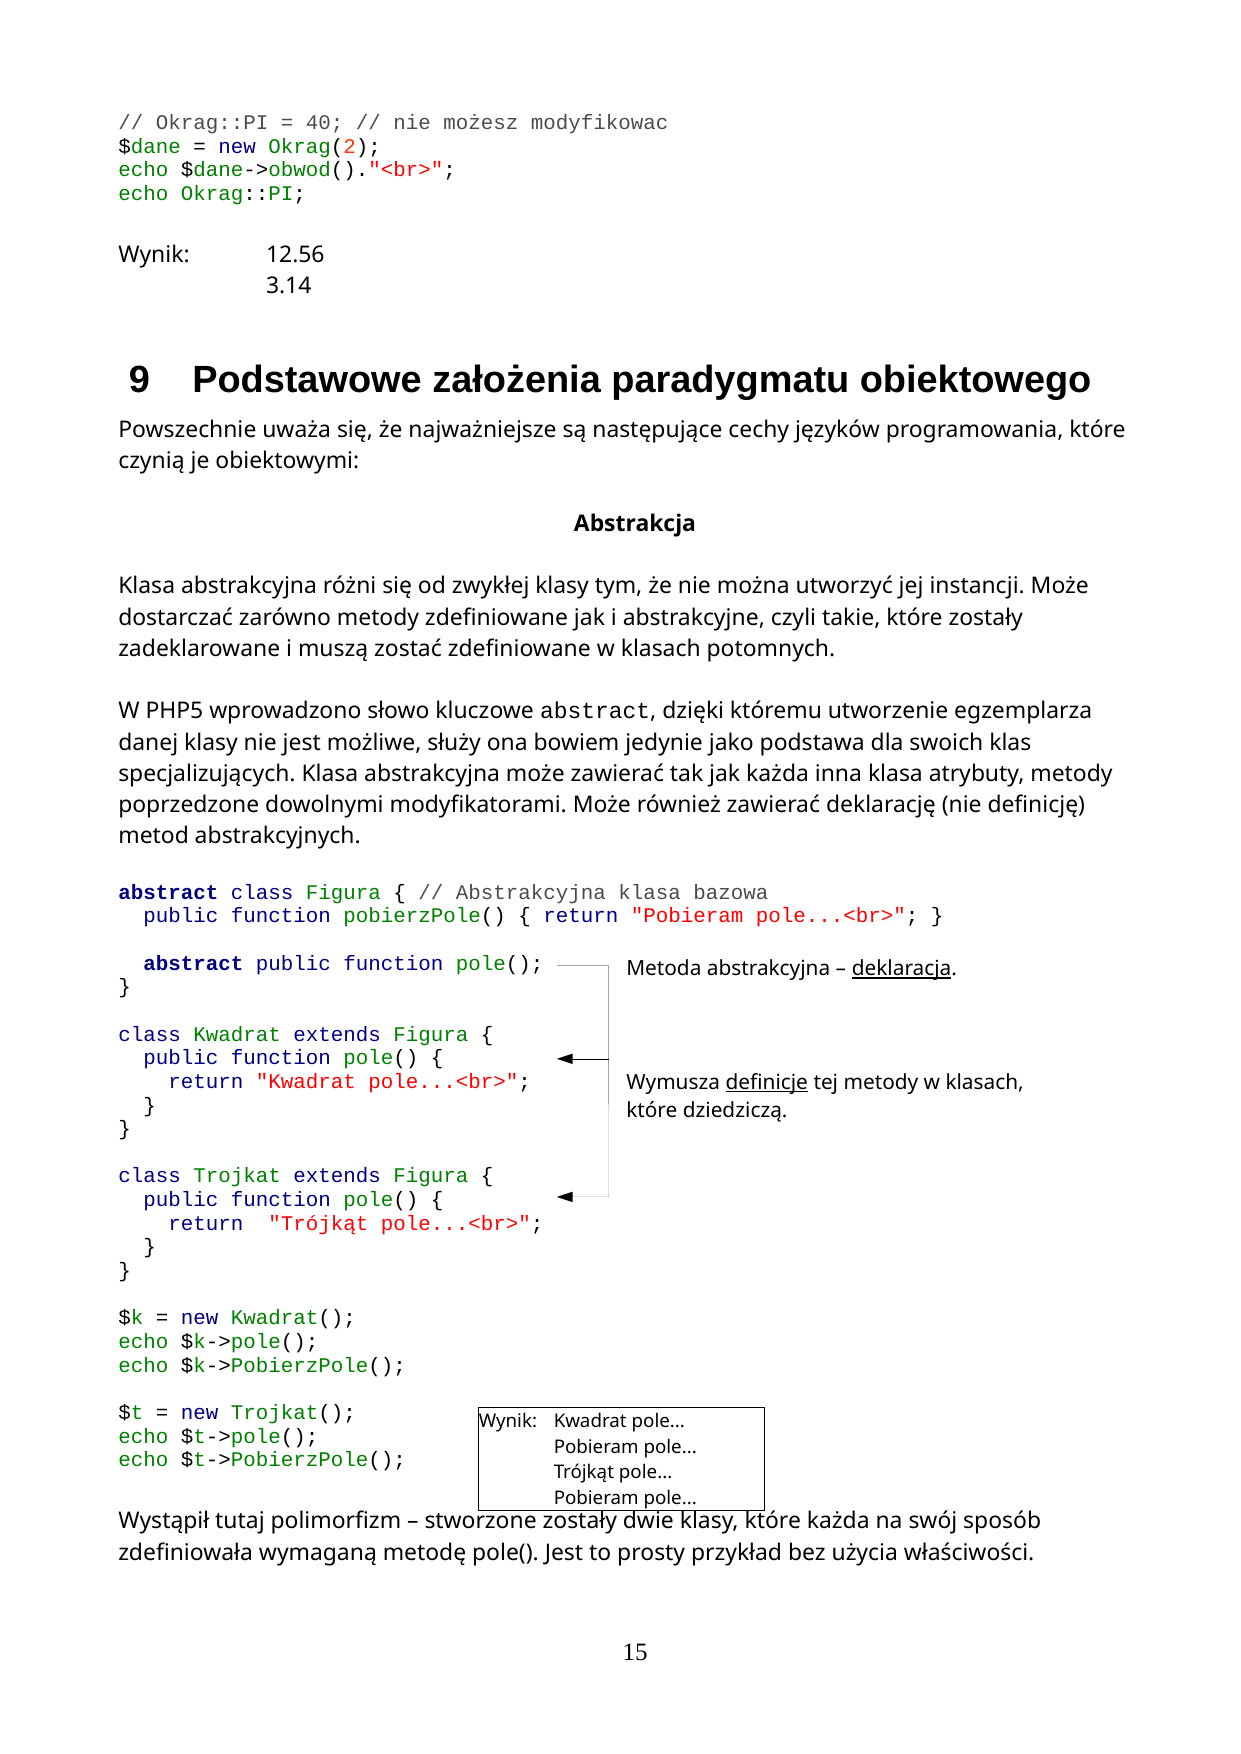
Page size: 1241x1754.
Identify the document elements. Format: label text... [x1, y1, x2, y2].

text abstract class Figura { // Abstrakcyjna klasa bazowa [118, 882, 1152, 905]
text return "Kwadrat pole...<br>"; [609, 1071, 1152, 1094]
text [609, 1166, 1152, 1189]
text echo $k->PobierzPole(); [118, 1355, 1152, 1378]
text echo $t->pole(); [765, 1426, 1152, 1449]
text echo $k->pole(); [118, 1331, 1152, 1355]
text 3.14 [118, 269, 1152, 301]
text } [609, 1094, 1152, 1118]
text return "Trójkąt pole...<br>"; [118, 1213, 1152, 1236]
text } [118, 976, 608, 1000]
text public function pole() { [118, 1047, 608, 1071]
text Wystąpił tutaj polimorfizm – stworzone zostały dwie klasy, które każda na swój sposób zdefiniowała wymaganą metodę pole(). Jest to prosty przykład bez użycia właściwości. [118, 1504, 1152, 1567]
text echo $t->PobierzPole(); [118, 1449, 478, 1473]
text } [118, 1118, 608, 1142]
text W PHP5 wprowadzono słowo kluczowe abstract, dzięki któremu utworzenie egzemplarza danej klasy nie jest możliwe, służy ona bowiem jedynie jako podstawa dla swoich klas specjalizujących. Klasa abstrakcyjna może zawierać tak jak każda inna klasa atrybuty, metody poprzedzone dowolnymi modyfikatorami. Może również zawierać deklarację (nie definicję) metod abstrakcyjnych. [118, 694, 1152, 851]
text Klasa abstrakcyjna różni się od zwykłej klasy tym, że nie można utworzyć jej instancji. Może dostarczać zarówno metody zdefiniowane jak i abstrakcyjne, czyli takie, które zostały zadeklarowane i muszą zostać zdefiniowane w klasach potomnych. [118, 569, 1152, 663]
text return "Kwadrat pole...<br>"; [118, 1071, 608, 1094]
text $t = new Trojkat(); [118, 1402, 1152, 1426]
subtitle Podstawowe założenia paradygmatu obiektowego [118, 357, 1152, 400]
text echo Okrag::PI; [118, 183, 1152, 207]
text $dane = new Okrag(2); [118, 136, 1152, 159]
text Abstrakcja [118, 507, 1152, 538]
text Powszechnie uważa się, że najważniejsze są następujące cechy języków programowania, które czynią je obiektowymi: [118, 413, 1152, 475]
text } [118, 1236, 1152, 1260]
text public function pobierzPole() { return "Pobieram pole...<br>"; } [118, 905, 1152, 929]
text public function pole() { [118, 1189, 1152, 1213]
text echo $t->pole(); [118, 1426, 478, 1449]
text abstract public function pole(); [118, 953, 1152, 976]
text echo $t->pole(); [479, 1426, 764, 1449]
text class Trojkat extends Figura { [118, 1166, 608, 1189]
text $k = new Kwadrat(); [118, 1307, 1152, 1331]
text [479, 1449, 764, 1473]
text // Okrag::PI = 40; // nie możesz modyfikowac [118, 112, 1152, 136]
text [609, 1024, 1152, 1047]
text Wynik: 12.56 [118, 238, 1152, 269]
text echo $dane->obwod()."<br>"; [118, 159, 1152, 183]
text [609, 976, 1152, 1000]
text [609, 1047, 1152, 1071]
text class Kwadrat extends Figura { [118, 1024, 608, 1047]
text } [118, 1094, 608, 1118]
text } [118, 1260, 1152, 1284]
text [609, 1118, 1152, 1142]
text [765, 1449, 1152, 1473]
